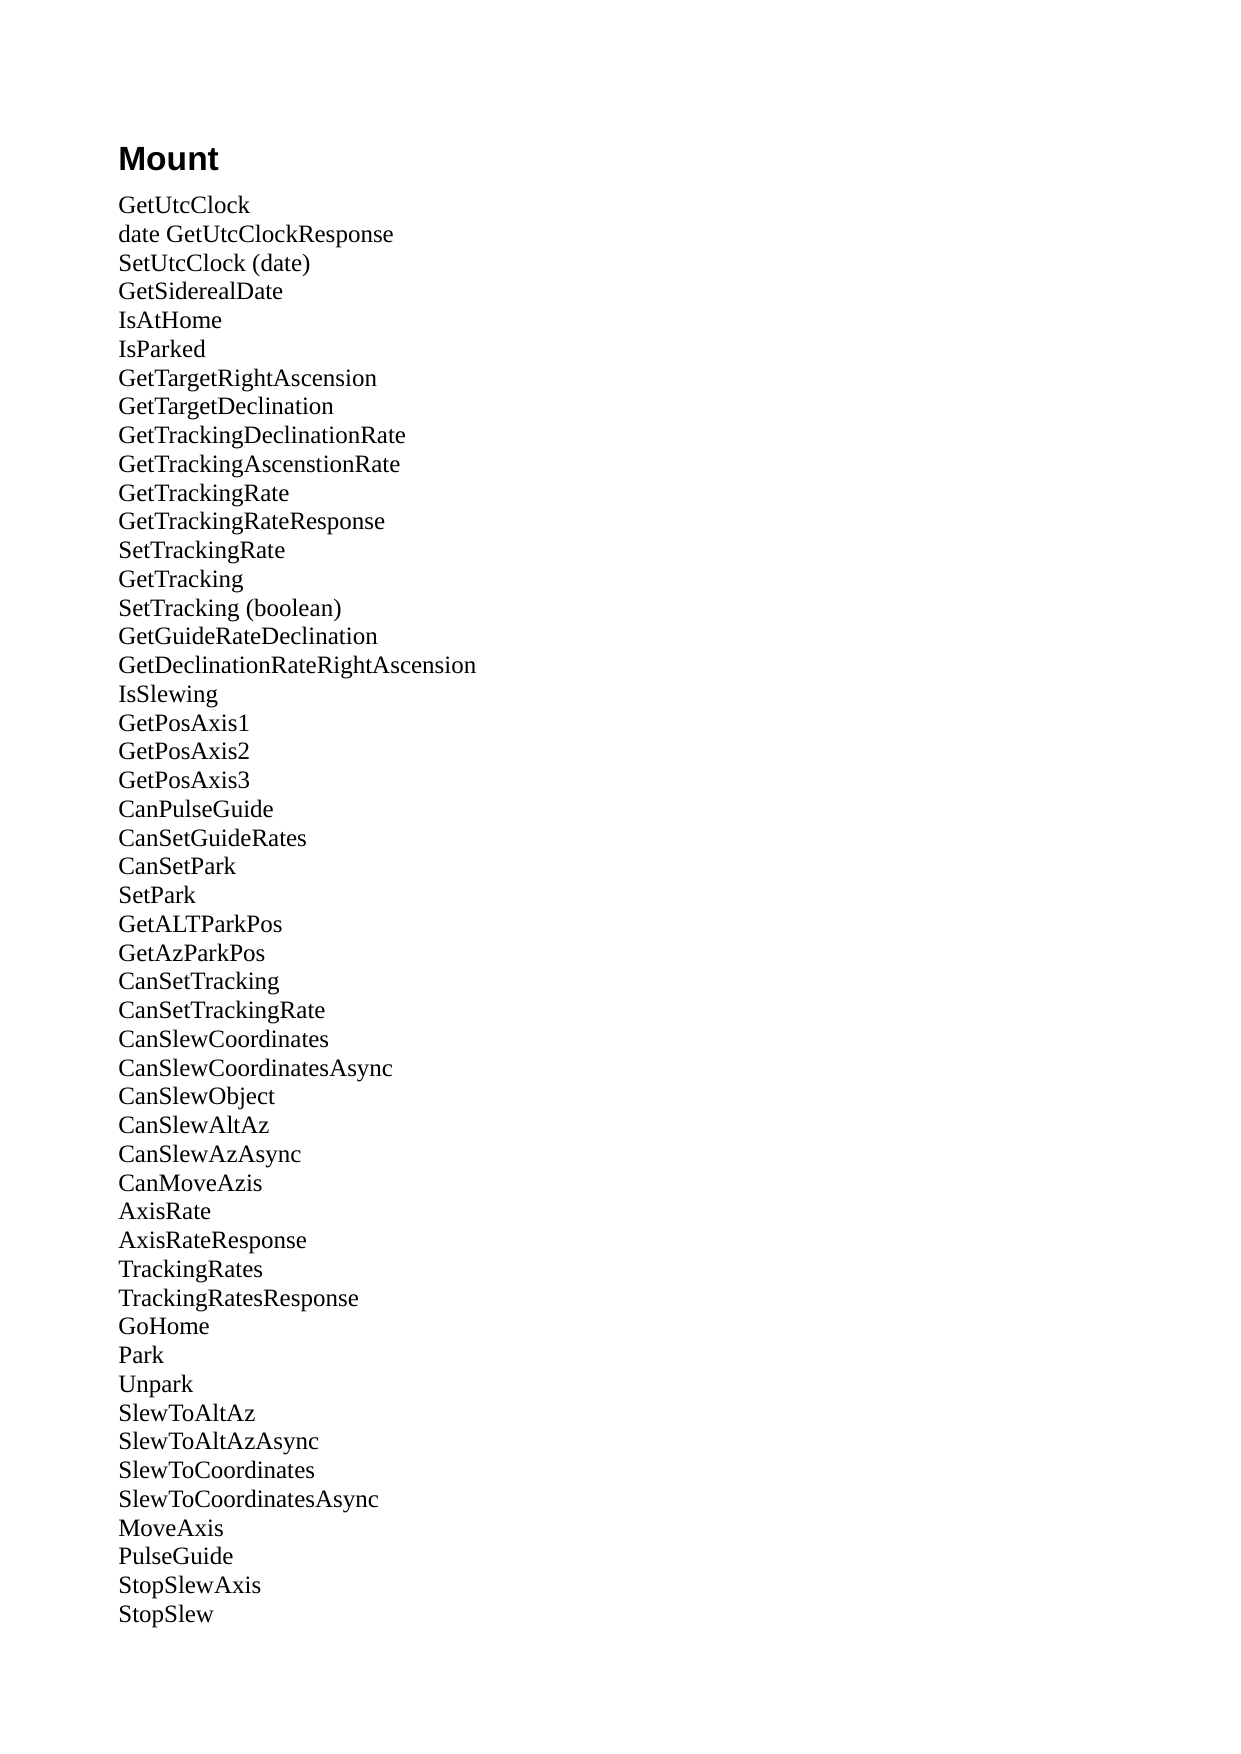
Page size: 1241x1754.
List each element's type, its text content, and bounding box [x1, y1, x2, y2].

text SlewToCoordinatesAsync [118, 1484, 1122, 1513]
text GetGuideRateDeclination [118, 621, 1122, 650]
text GetAzParkPos [118, 938, 1122, 966]
text GetUtcClock [118, 190, 1122, 219]
text Park [118, 1340, 1122, 1369]
text CanSetGuideRates [118, 823, 1122, 851]
text GetSiderealDate [118, 276, 1122, 305]
text GetTargetDeclination [118, 391, 1122, 420]
text StopSlewAxis [118, 1570, 1122, 1599]
text CanSlewCoordinates [118, 1024, 1122, 1053]
text CanSlewCoordinatesAsync [118, 1053, 1122, 1081]
text GetDeclinationRateRightAscension [118, 650, 1122, 679]
text IsSlewing [118, 679, 1122, 708]
text AxisRate [118, 1196, 1122, 1225]
text TrackingRatesResponse [118, 1283, 1122, 1311]
text GoHome [118, 1311, 1122, 1340]
text CanMoveAzis [118, 1168, 1122, 1196]
text GetALTParkPos [118, 909, 1122, 938]
text MoveAxis [118, 1513, 1122, 1541]
text GetTargetRightAscension [118, 363, 1122, 391]
text SlewToAltAzAsync [118, 1426, 1122, 1455]
text date GetUtcClockResponse [118, 219, 1122, 248]
text GetPosAxis3 [118, 765, 1122, 794]
text GetTracking [118, 564, 1122, 593]
text GetTrackingRate [118, 478, 1122, 506]
text GetPosAxis1 [118, 708, 1122, 736]
text GetTrackingDeclinationRate [118, 420, 1122, 449]
subtitle Mount [118, 139, 1122, 178]
text CanSetTrackingRate [118, 995, 1122, 1024]
text SetPark [118, 880, 1122, 909]
text CanSetPark [118, 851, 1122, 880]
text IsParked [118, 334, 1122, 363]
text CanSetTracking [118, 966, 1122, 995]
text SetTrackingRate [118, 535, 1122, 564]
text SetTracking (boolean) [118, 593, 1122, 621]
text SlewToCoordinates [118, 1455, 1122, 1484]
text TrackingRates [118, 1254, 1122, 1283]
text IsAtHome [118, 305, 1122, 334]
text SlewToAltAz [118, 1398, 1122, 1426]
text SetUtcClock (date) [118, 248, 1122, 276]
text Unpark [118, 1369, 1122, 1398]
text GetTrackingRateResponse [118, 506, 1122, 535]
text PulseGuide [118, 1541, 1122, 1570]
text StopSlew [118, 1599, 1122, 1628]
text CanSlewAzAsync [118, 1139, 1122, 1168]
text GetTrackingAscenstionRate [118, 449, 1122, 478]
text CanSlewObject [118, 1081, 1122, 1110]
text GetPosAxis2 [118, 736, 1122, 765]
text CanPulseGuide [118, 794, 1122, 823]
text CanSlewAltAz [118, 1110, 1122, 1139]
text AxisRateResponse [118, 1225, 1122, 1254]
